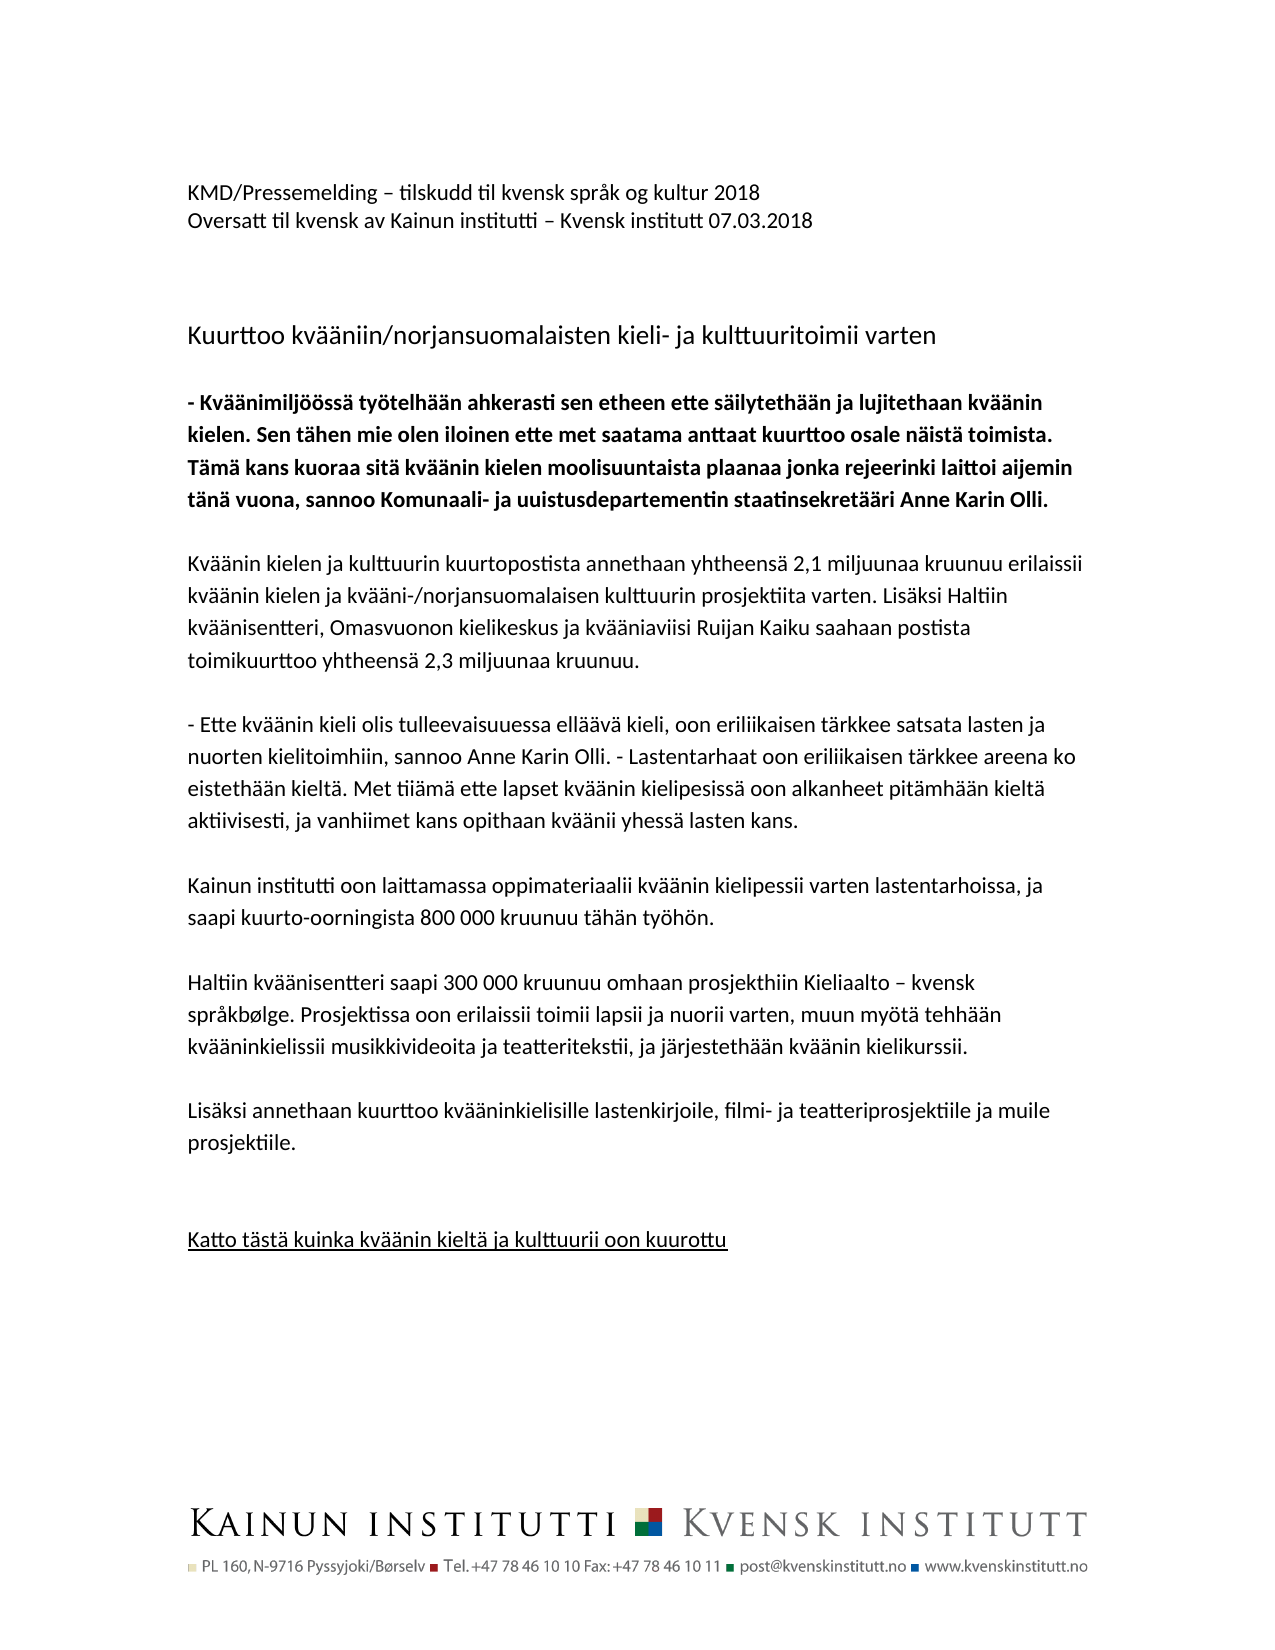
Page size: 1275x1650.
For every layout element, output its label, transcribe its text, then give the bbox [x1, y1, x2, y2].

text Kväänin kielen ja kulttuurin kuurtopostista annethaan yhtheensä 2,1 miljuunaa kruunuu erilaissii kväänin kielen ja kvääni-/norjansuomalaisen kulttuurin prosjektiita varten. Lisäksi Haltiin kväänisentteri, Omasvuonon kielikeskus ja kvääniaviisi Ruijan Kaiku saahaan postista toimikuurttoo yhtheensä 2,3 miljuunaa kruunuu. [187, 549, 1087, 674]
text - Ette kväänin kieli olis tulleevaisuuessa elläävä kieli, oon eriliikaisen tärkkee satsata lasten ja nuorten kielitoimhiin, sannoo Anne Karin Olli. - Lastentarhaat oon eriliikaisen tärkkee areena ko eistethään kieltä. Met tiiämä ette lapset kväänin kielipesissä oon alkanheet pitämhään kieltä aktiivisesti, ja vanhiimet kans opithaan kväänii yhessä lasten kans. [187, 710, 1087, 835]
text Oversatt til kvensk av Kainun institutti ­– Kvensk institutt 07.03.2018 [187, 206, 1087, 234]
text KMD/Pressemelding – tilskudd til kvensk språk og kultur 2018 [187, 178, 1087, 206]
text Kainun institutti oon laittamassa oppimateriaalii kväänin kielipessii varten lastentarhoissa, ja saapi kuurto-oorningista 800 000 kruunuu tähän työhön. [187, 871, 1087, 931]
text Haltiin kväänisentteri saapi 300 000 kruunuu omhaan prosjekthiin Kieliaalto – kvensk språkbølge. Prosjektissa oon erilaissii toimii lapsii ja nuorii varten, muun myötä tehhään kvääninkielissii musikkivideoita ja teatteritekstii, ja järjestethään kväänin kielikurssii. [187, 968, 1087, 1060]
text - Kväänimiljöössä työtelhään ahkerasti sen etheen ette säilytethään ja lujitethaan kväänin kielen. Sen tähen mie olen iloinen ette met saatama anttaat kuurttoo osale näistä toimista. Tämä kans kuoraa sitä kväänin kielen moolisuuntaista plaanaa jonka rejeerinki laittoi aijemin tänä vuona, sannoo Komunaali- ja uuistusdepartementin staatinsekretääri Anne Karin Olli. [187, 388, 1087, 513]
text Kuurttoo kvääniin/norjansuomalaisten kieli- ja kulttuuritoimii varten [187, 318, 1087, 351]
text Katto tästä kuinka kväänin kieltä ja kulttuurii oon kuurottu [187, 1225, 1087, 1253]
picture [187, 1508, 1088, 1577]
text Lisäksi annethaan kuurttoo kvääninkielisille lastenkirjoile, filmi- ja teatteriprosjektiile ja muile prosjektiile. [187, 1096, 1087, 1157]
